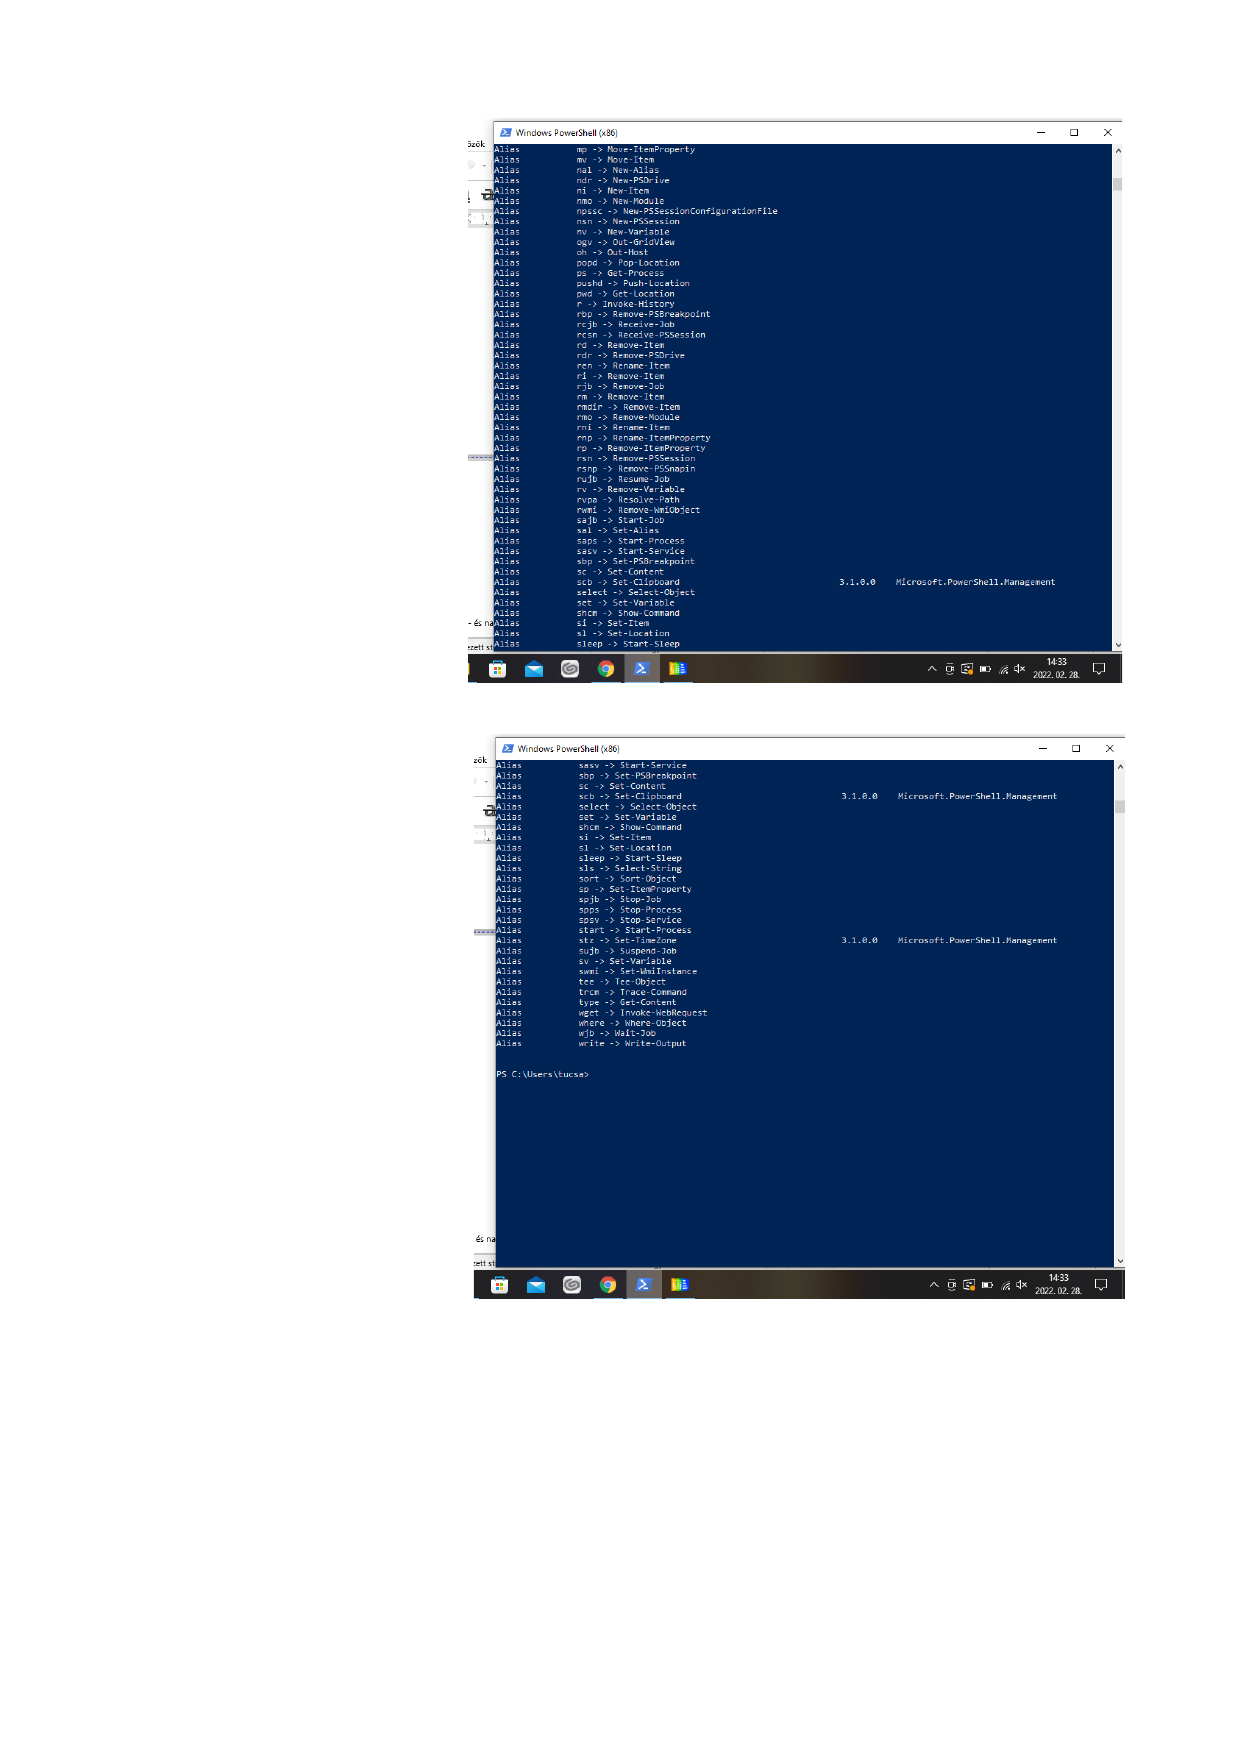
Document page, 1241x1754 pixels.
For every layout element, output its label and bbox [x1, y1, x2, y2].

picture [473, 734, 1125, 1299]
picture [468, 118, 1123, 683]
